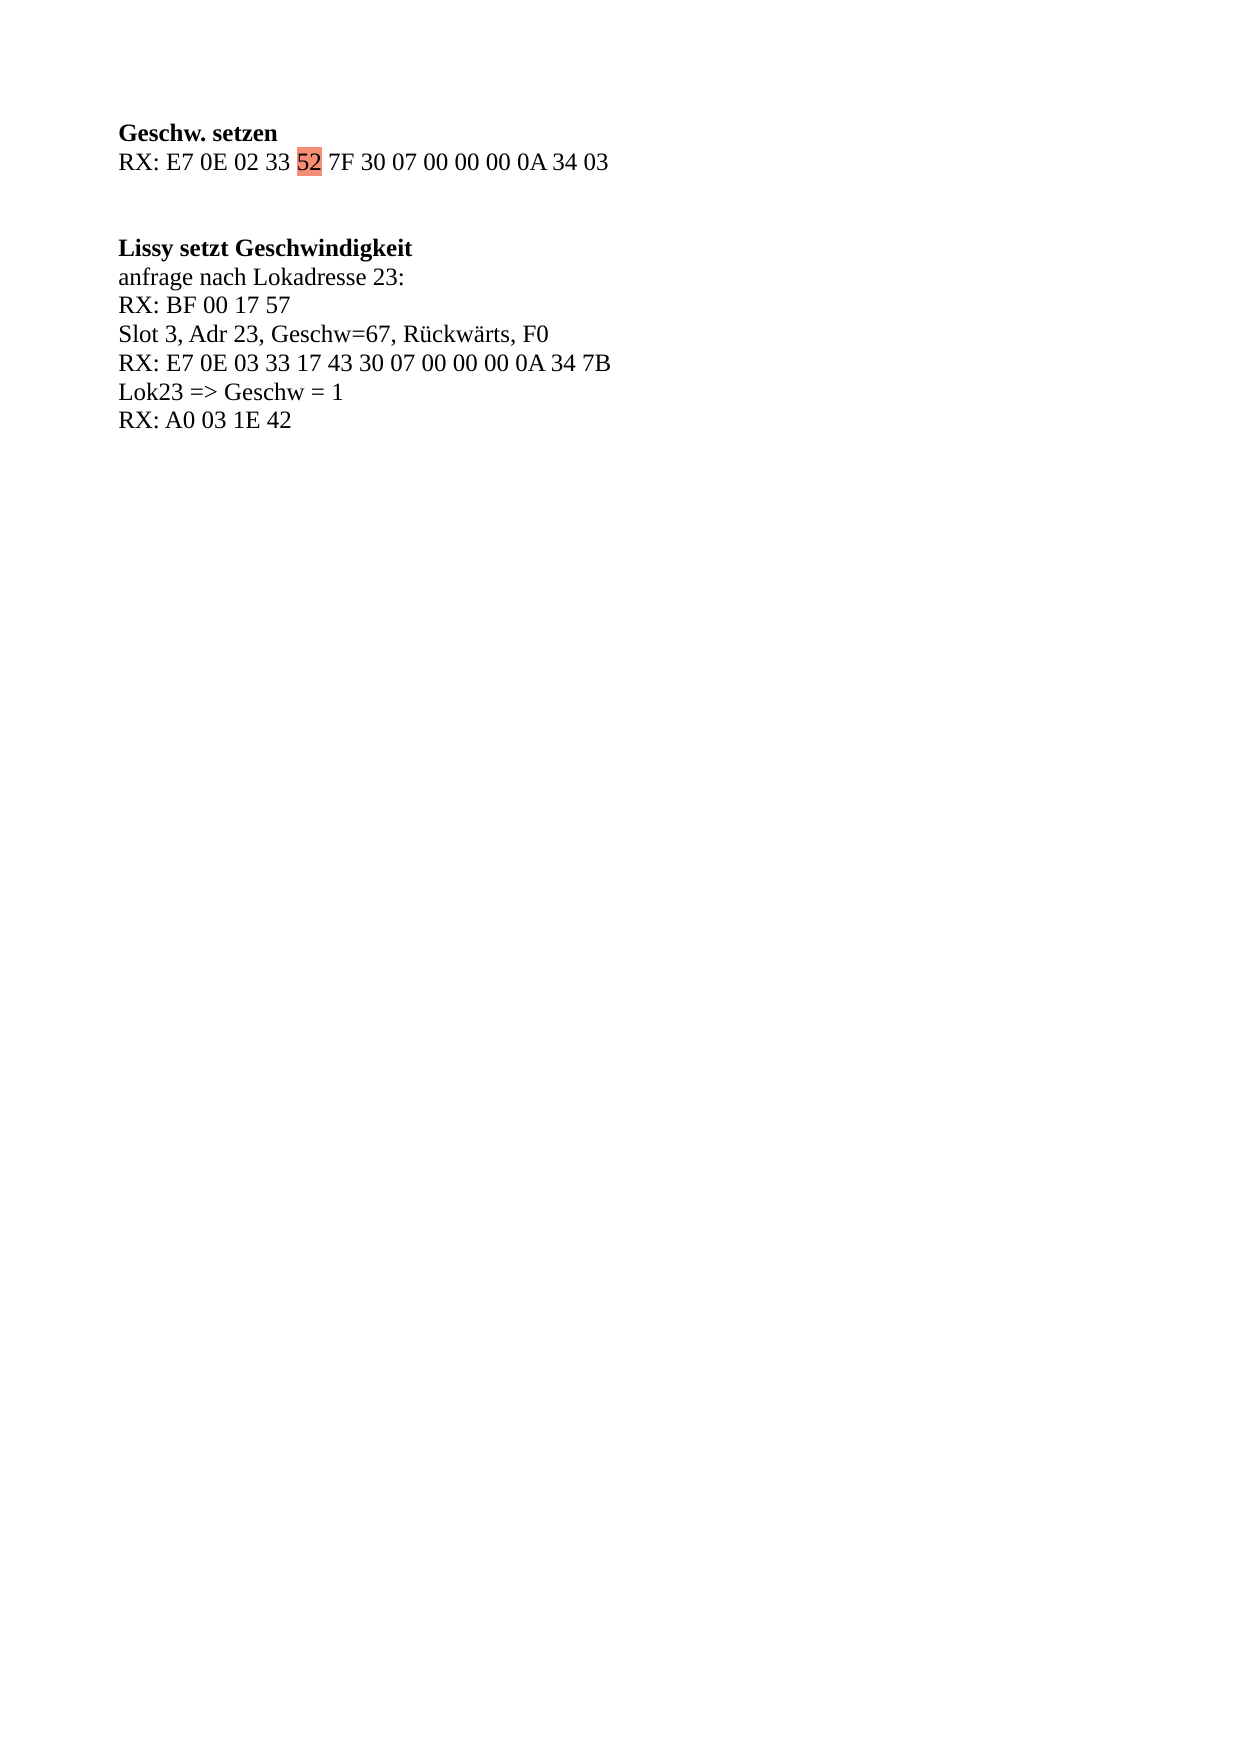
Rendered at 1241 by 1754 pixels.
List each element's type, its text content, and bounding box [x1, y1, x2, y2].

text Lok23 => Geschw = 1 [118, 377, 1122, 406]
text RX: A0 03 1E 42 [118, 406, 1122, 434]
text anfrage nach Lokadresse 23: [118, 262, 1122, 291]
text RX: E7 0E 03 33 17 43 30 07 00 00 00 0A 34 7B [118, 348, 1122, 377]
text Geschw. setzen [118, 118, 1122, 147]
text RX: E7 0E 02 33 52 7F 30 07 00 00 00 0A 34 03 [118, 147, 1122, 176]
text Slot 3, Adr 23, Geschw=67, Rückwärts, F0 [118, 319, 1122, 348]
text RX: BF 00 17 57 [118, 291, 1122, 319]
text Lissy setzt Geschwindigkeit [118, 233, 1122, 262]
